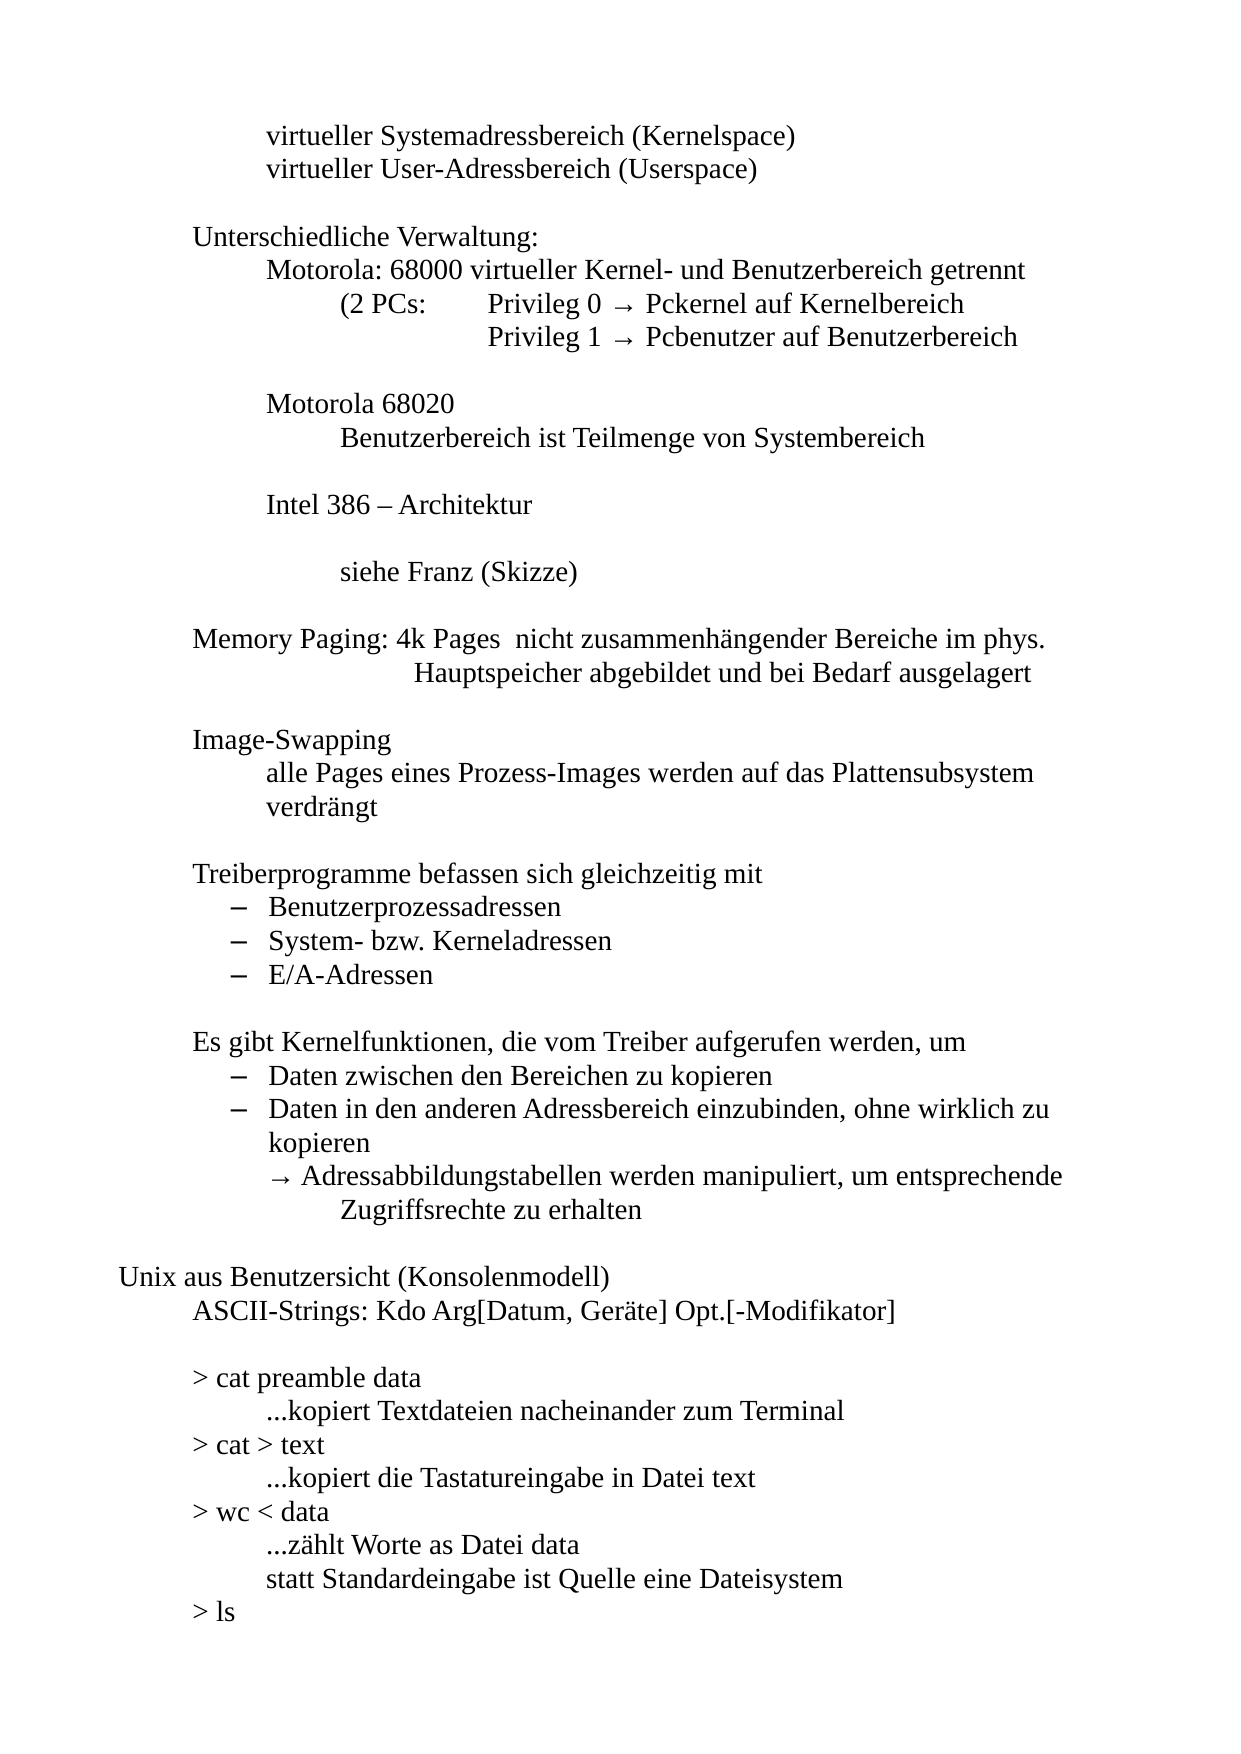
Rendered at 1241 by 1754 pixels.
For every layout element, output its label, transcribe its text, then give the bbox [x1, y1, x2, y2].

text statt Standardeingabe ist Quelle eine Dateisystem [118, 1561, 1122, 1594]
text alle Pages eines Prozess-Images werden auf das Plattensubsystem verdrängt [118, 755, 1122, 822]
text > cat > text [118, 1427, 1122, 1460]
list Daten zwischen den Bereichen zu kopieren [231, 1058, 1122, 1091]
list Daten in den anderen Adressbereich einzubinden, ohne wirklich zu kopieren [231, 1091, 1122, 1158]
list E/A-Adressen [231, 957, 1122, 991]
text Image-Swapping [118, 722, 1122, 755]
text Hauptspeicher abgebildet und bei Bedarf ausgelagert [118, 655, 1122, 688]
text Intel 386 – Architektur [118, 487, 1122, 521]
text Unix aus Benutzersicht (Konsolenmodell) [118, 1259, 1122, 1293]
text ...zählt Worte as Datei data [118, 1527, 1122, 1561]
text Es gibt Kernelfunktionen, die vom Treiber aufgerufen werden, um [118, 1024, 1122, 1058]
text Benutzerbereich ist Teilmenge von Systembereich [118, 420, 1122, 453]
text Memory Paging: 4k Pages nicht zusammenhängender Bereiche im phys. [118, 621, 1122, 655]
text ...kopiert die Tastatureingabe in Datei text [118, 1460, 1122, 1494]
text ASCII-Strings: Kdo Arg[Datum, Geräte] Opt.[-Modifikator] [118, 1293, 1122, 1326]
text Privileg 1 → Pcbenutzer auf Benutzerbereich [118, 319, 1122, 353]
text ...kopiert Textdateien nacheinander zum Terminal [118, 1393, 1122, 1427]
text Treiberprogramme befassen sich gleichzeitig mit [118, 856, 1122, 889]
text siehe Franz (Skizze) [118, 554, 1122, 588]
text > cat preamble data [118, 1360, 1122, 1393]
text Motorola 68020 [118, 386, 1122, 420]
text > ls [118, 1594, 1122, 1628]
text Unterschiedliche Verwaltung: [118, 219, 1122, 252]
text > wc < data [118, 1494, 1122, 1527]
list System- bzw. Kerneladressen [231, 923, 1122, 957]
text Motorola: 68000 virtueller Kernel- und Benutzerbereich getrennt [118, 252, 1122, 286]
text → Adressabbildungstabellen werden manipuliert, um entsprechende Zugriffsrechte zu erhalten [118, 1158, 1122, 1226]
text (2 PCs: Privileg 0 → Pckernel auf Kernelbereich [118, 286, 1122, 319]
text virtueller User-Adressbereich (Userspace) [118, 152, 1122, 185]
text virtueller Systemadressbereich (Kernelspace) [118, 118, 1122, 152]
list Benutzerprozessadressen [231, 889, 1122, 923]
